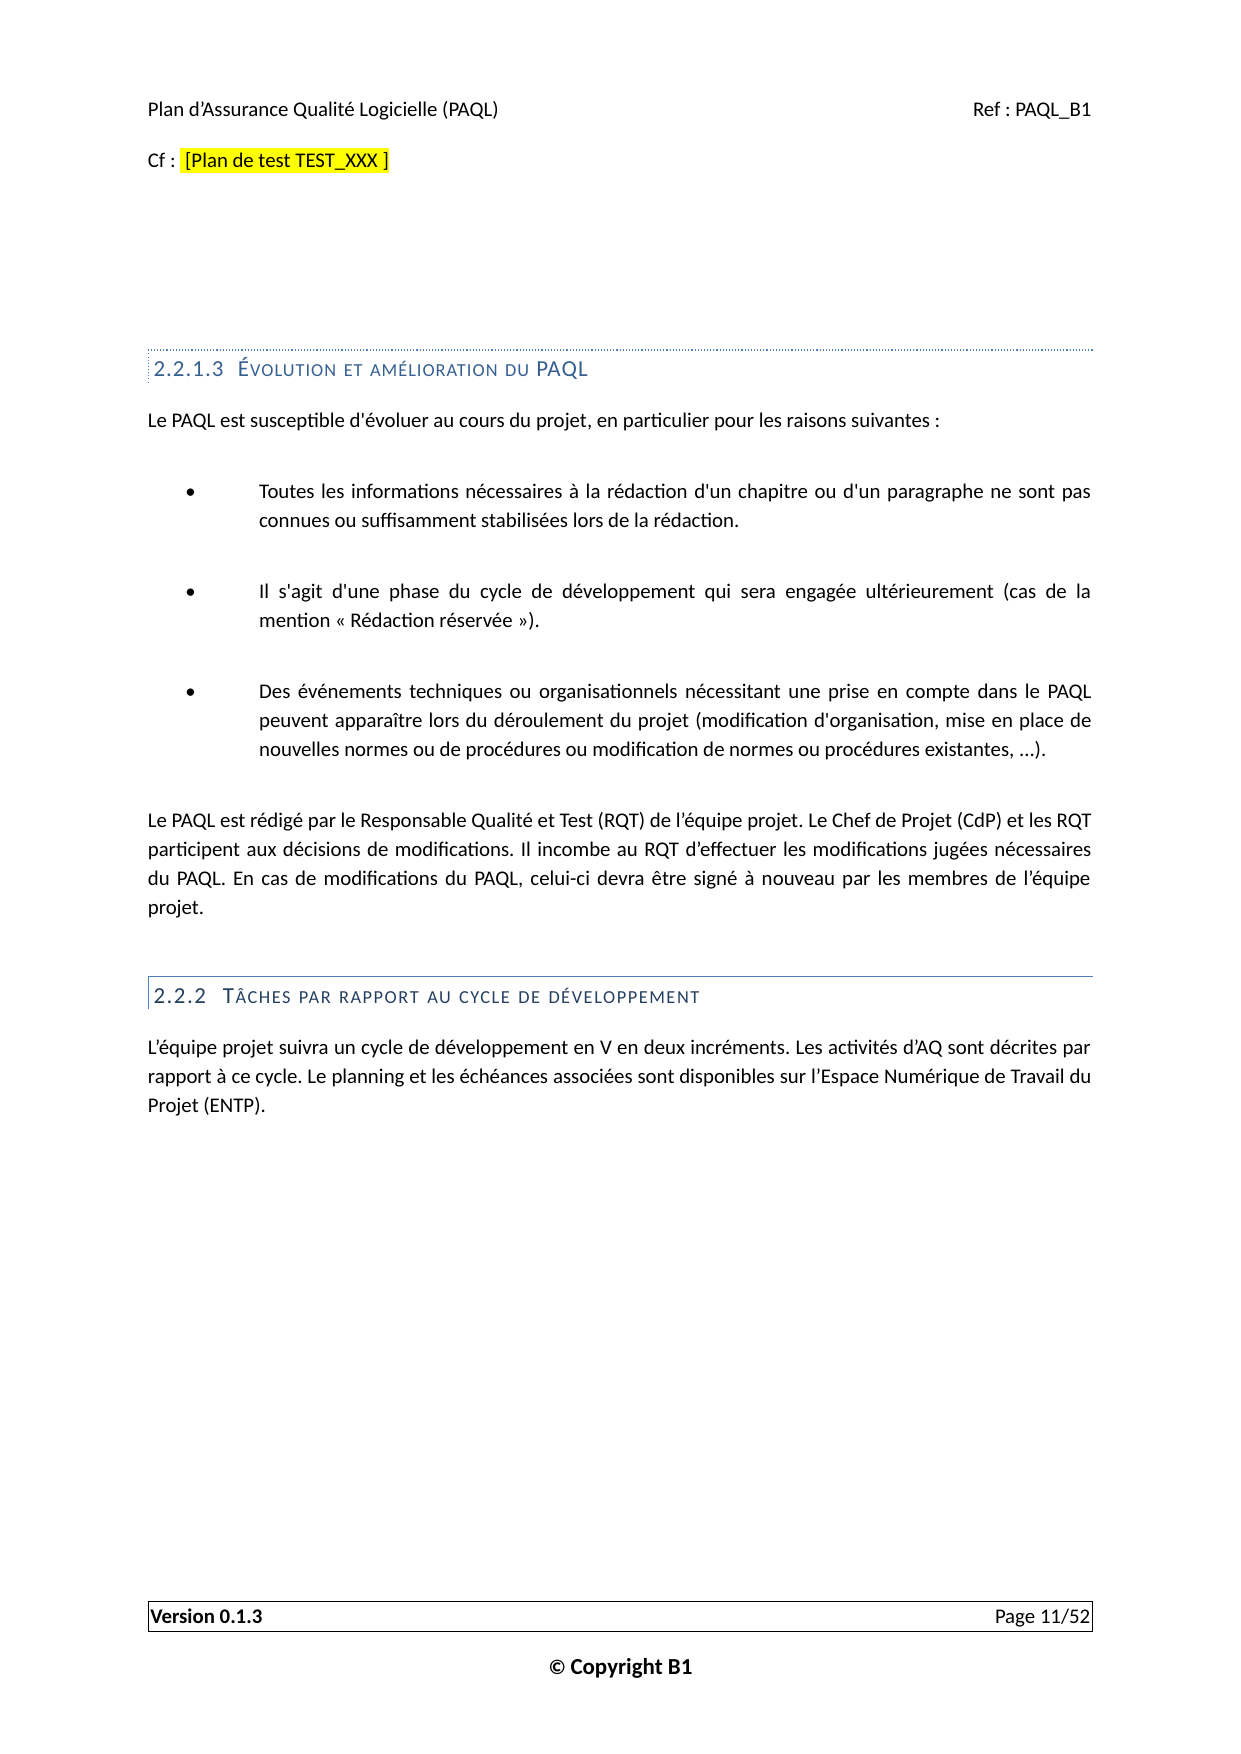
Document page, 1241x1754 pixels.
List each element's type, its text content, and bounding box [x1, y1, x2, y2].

list Tâches par rapport au cycle de développement [149, 977, 1093, 1009]
text Le PAQL est rédigé par le Responsable Qualité et Test (RQT) de l’équipe projet. Le Chef de Projet (CdP) et les RQT participent aux décisions de modifications. Il incombe au RQT d’effectuer les modifications jugées nécessaires du PAQL. En cas de modifications du PAQL, celui-ci devra être signé à nouveau par les membres de l’équipe projet. [148, 807, 1093, 920]
list Il s'agit d'une phase du cycle de développement qui sera engagée ultérieurement (cas de la mention « Rédaction réservée »). [185, 578, 1093, 633]
list Évolution et amélioration du PAQL [148, 349, 1093, 383]
list Des événements techniques ou organisationnels nécessitant une prise en compte dans le PAQL peuvent apparaître lors du déroulement du projet (modification d'organisation, mise en place de nouvelles normes ou de procédures ou modification de normes ou procédures existantes, ...). [185, 678, 1093, 762]
text Cf : [Plan de test TEST_XXX ] [148, 148, 1093, 173]
text Le PAQL est susceptible d'évoluer au cours du projet, en particulier pour les raisons suivantes : [148, 407, 1093, 433]
text L’équipe projet suivra un cycle de développement en V en deux incréments. Les activités d’AQ sont décrites par rapport à ce cycle. Le planning et les échéances associées sont disponibles sur l’Espace Numérique de Travail du Projet (ENTP). [148, 1034, 1093, 1118]
list Toutes les informations nécessaires à la rédaction d'un chapitre ou d'un paragraphe ne sont pas connues ou suffisamment stabilisées lors de la rédaction. [185, 478, 1093, 533]
